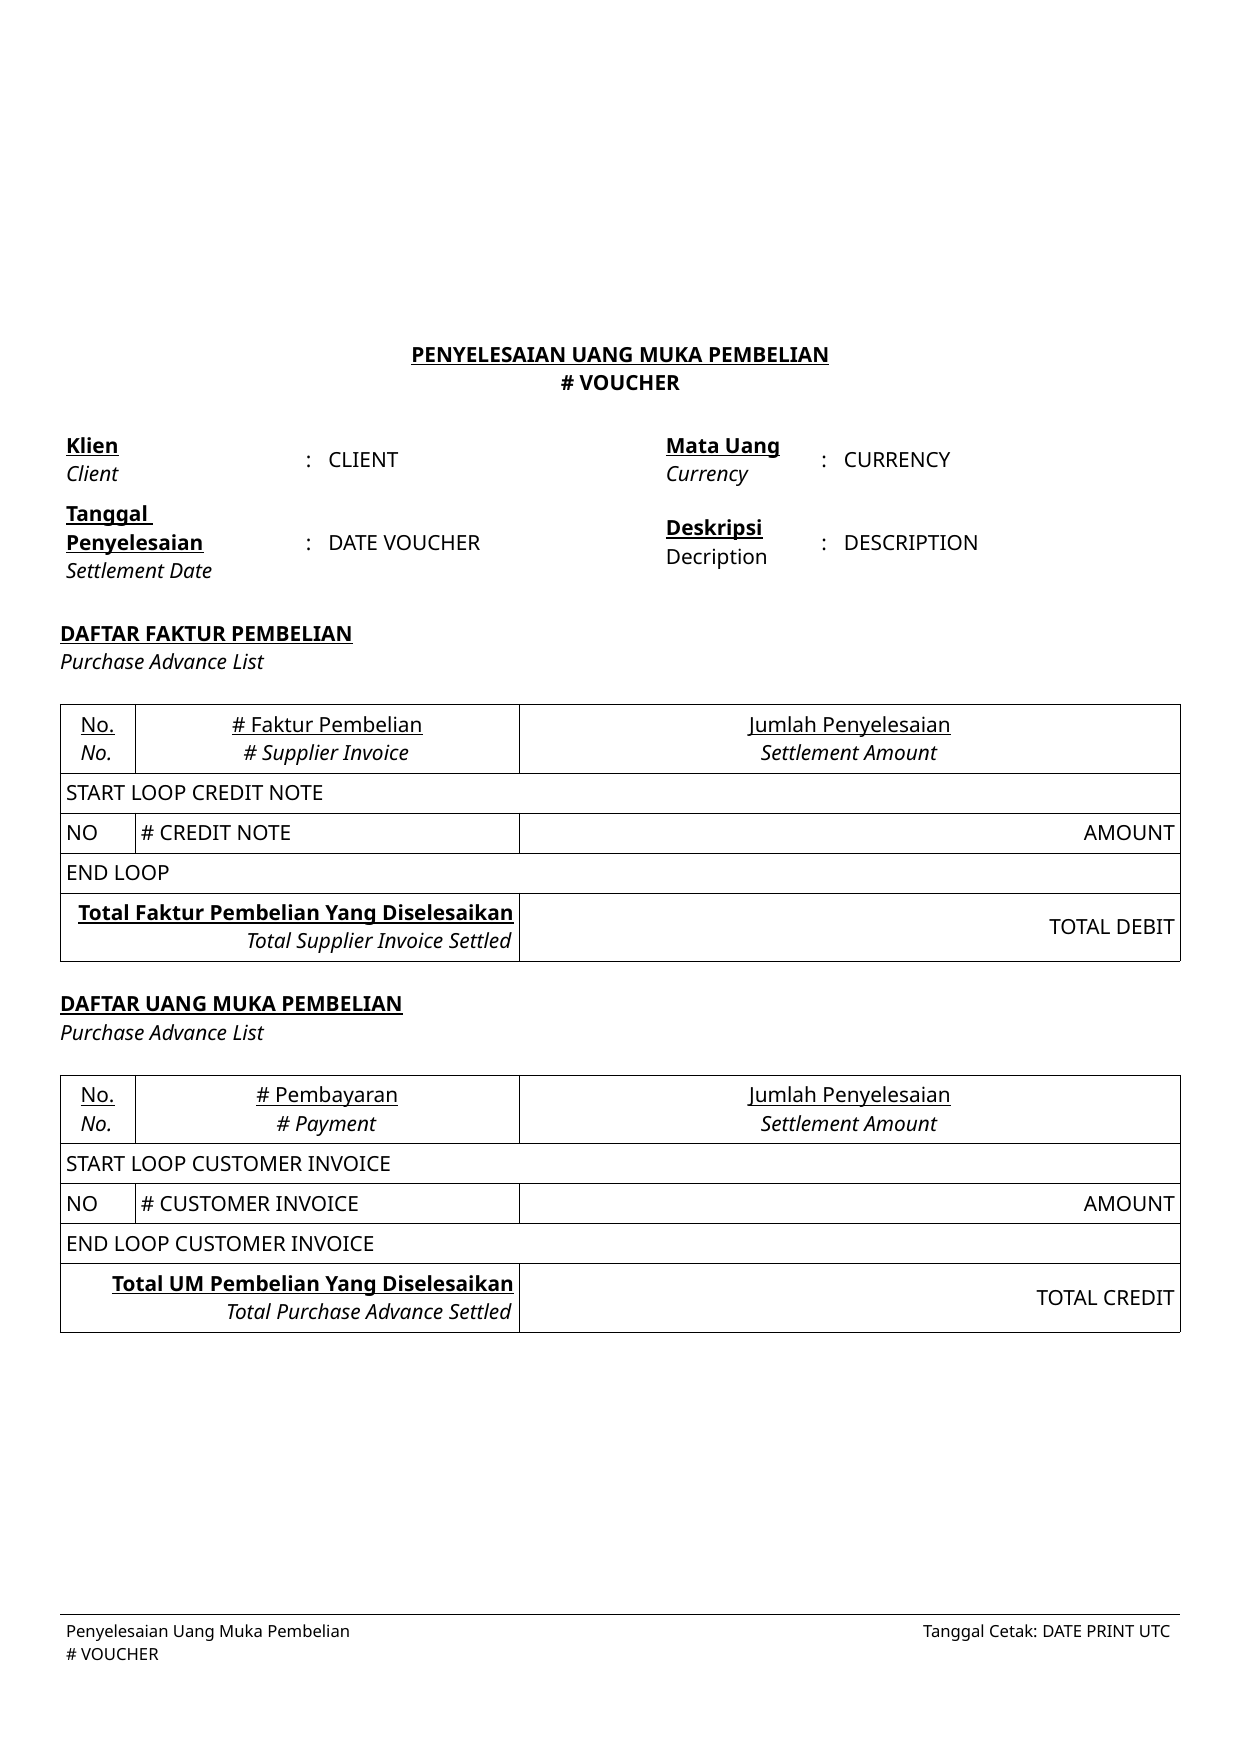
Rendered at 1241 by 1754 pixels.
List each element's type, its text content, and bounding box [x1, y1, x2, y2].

table_cell Deskripsi Decription [660, 494, 810, 590]
table_header : [810, 425, 838, 493]
table_cell DATE VOUCHER [323, 494, 651, 590]
table_cell [651, 494, 660, 590]
text Purchase Advance List [60, 1018, 1180, 1046]
table_cell TOTAL CREDIT [520, 1264, 1180, 1332]
table_cell DESCRIPTION [838, 494, 1180, 590]
table_header [651, 425, 660, 493]
text DAFTAR FAKTUR PEMBELIAN [60, 619, 1180, 647]
table_cell NO [61, 1184, 135, 1223]
table_cell TOTAL DEBIT [520, 894, 1180, 961]
text # VOUCHER [60, 368, 1180, 397]
table_header CURRENCY [838, 425, 1180, 493]
table_cell Total Faktur Pembelian Yang Diselesaikan Total Supplier Invoice Settled [61, 894, 519, 961]
table_cell Total UM Pembelian Yang Diselesaikan Total Purchase Advance Settled [61, 1264, 519, 1332]
table_cell START LOOP CUSTOMER INVOICE [61, 1144, 1180, 1183]
table_header CLIENT [323, 425, 651, 493]
table_cell AMOUNT [520, 814, 1180, 852]
table_header : [294, 425, 322, 493]
text Purchase Advance List [60, 647, 1180, 676]
table_header Klien Client [60, 425, 294, 493]
table_cell # CREDIT NOTE [136, 814, 519, 852]
table_cell START LOOP CREDIT NOTE [61, 774, 1180, 812]
table_cell : [294, 494, 322, 590]
table_header No. No. [61, 1076, 135, 1143]
text PENYELESAIAN UANG MUKA PEMBELIAN [60, 340, 1180, 368]
table_cell END LOOP CUSTOMER INVOICE [61, 1224, 1180, 1263]
table_header Jumlah Penyelesaian Settlement Amount [520, 1076, 1180, 1143]
table_cell : [810, 494, 838, 590]
table_cell Tanggal Penyelesaian Settlement Date [60, 494, 294, 590]
table_cell END LOOP [61, 854, 1180, 892]
text DAFTAR UANG MUKA PEMBELIAN [60, 989, 1180, 1018]
table_cell AMOUNT [520, 1184, 1180, 1223]
table_header Jumlah Penyelesaian Settlement Amount [520, 705, 1180, 772]
table_header # Pembayaran # Payment [136, 1076, 519, 1143]
table_header Mata Uang Currency [660, 425, 810, 493]
table_cell # CUSTOMER INVOICE [136, 1184, 519, 1223]
table_cell NO [61, 814, 135, 852]
table_header # Faktur Pembelian # Supplier Invoice [136, 705, 519, 772]
table_header No. No. [61, 705, 135, 772]
